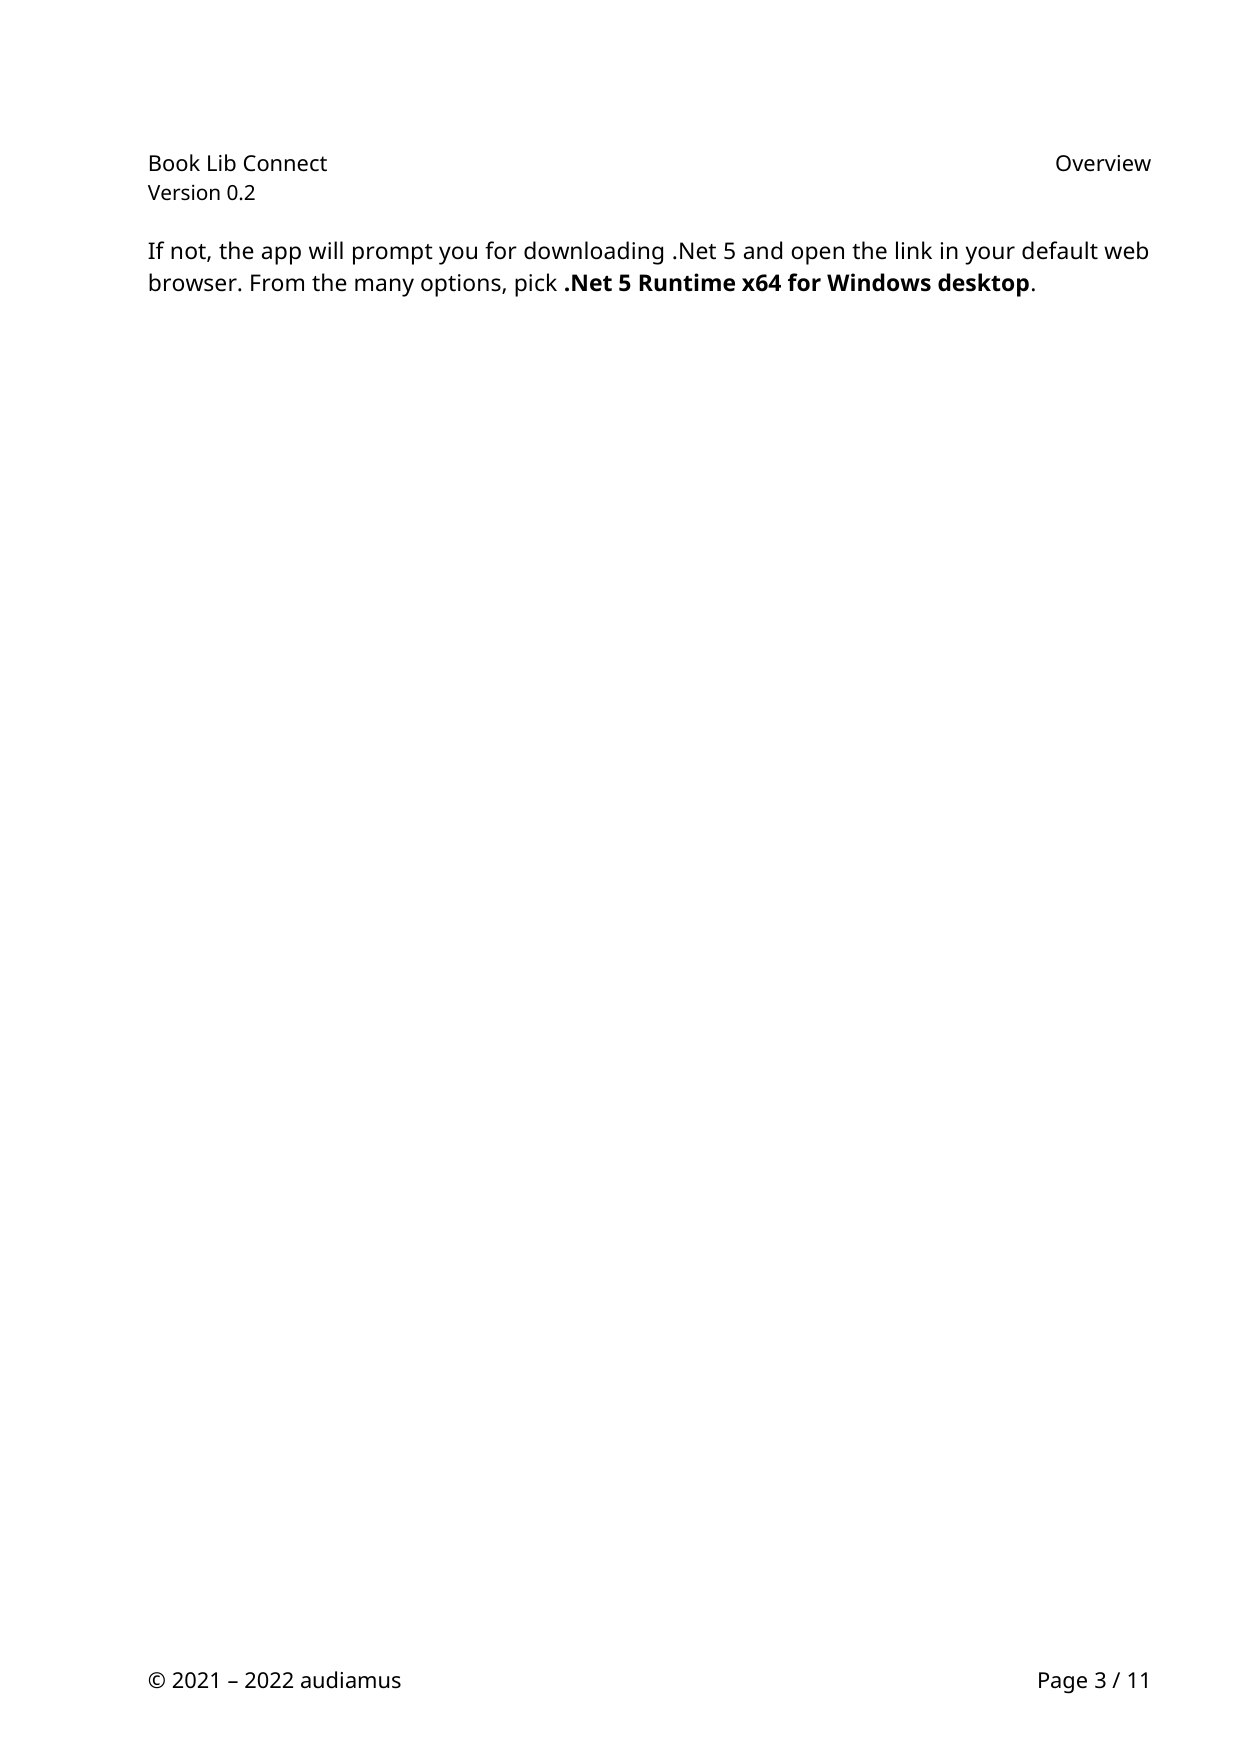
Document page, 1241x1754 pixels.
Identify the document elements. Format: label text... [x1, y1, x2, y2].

text If not, the app will prompt you for downloading .Net 5 and open the link in your default web browser. From the many options, pick .Net 5 Runtime x64 for Windows desktop. [148, 235, 1152, 298]
